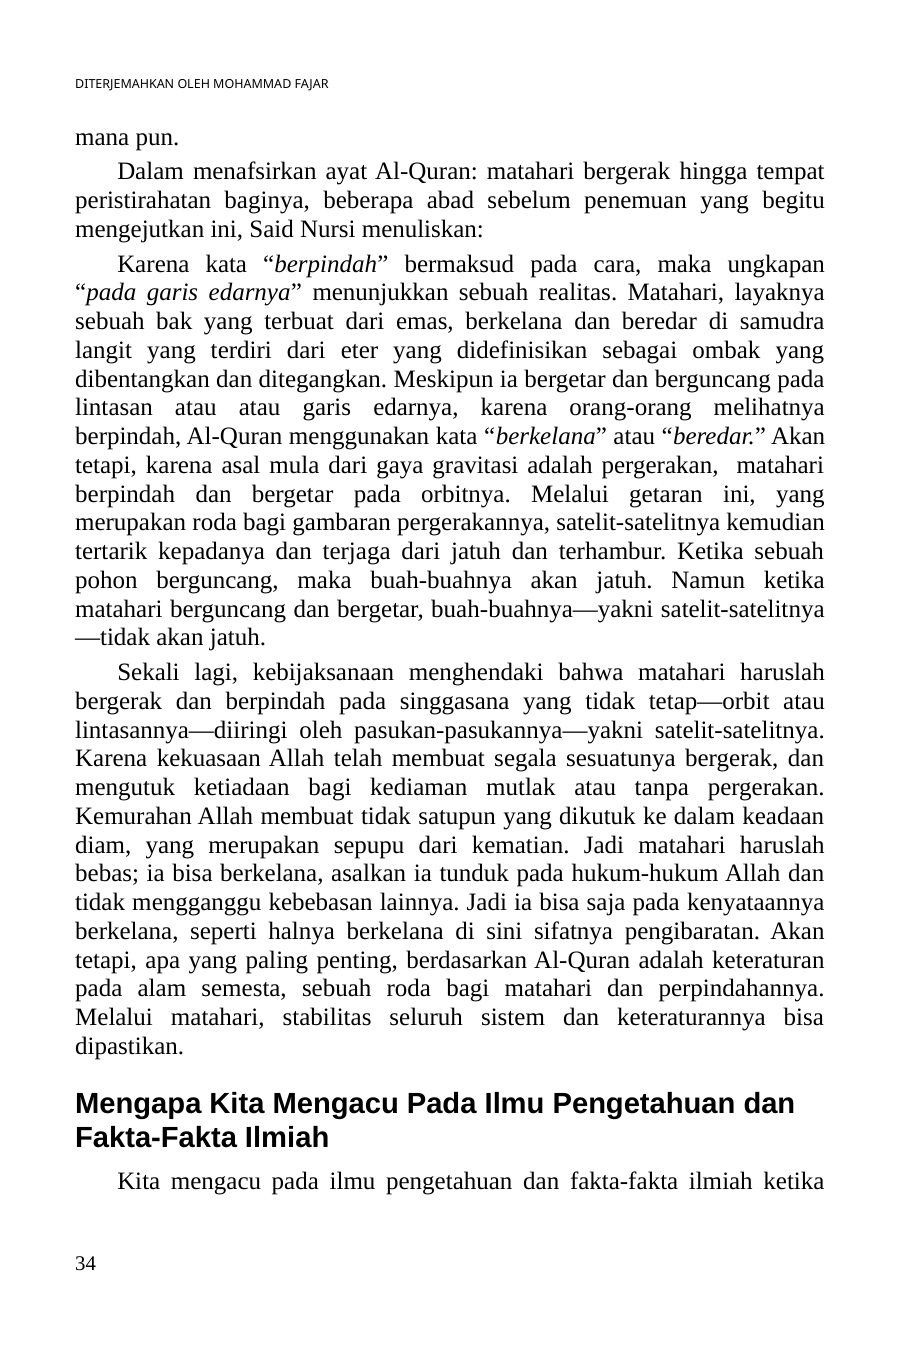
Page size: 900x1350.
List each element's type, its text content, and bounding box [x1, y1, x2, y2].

subtitle Mengapa Kita Mengacu Pada Ilmu Pengetahuan dan Fakta-Fakta Ilmiah [75, 1087, 825, 1154]
text Karena kata “berpindah” bermaksud pada cara, maka ungkapan “pada garis edarnya” menunjukkan sebuah realitas. Matahari, layaknya sebuah bak yang terbuat dari emas, berkelana dan beredar di samudra langit yang terdiri dari eter yang didefinisikan sebagai ombak yang dibentangkan dan ditegangkan. Meskipun ia bergetar dan berguncang pada lintasan atau atau garis edarnya, karena orang-orang melihatnya berpindah, Al-Quran menggunakan kata “berkelana” atau “beredar.” Akan tetapi, karena asal mula dari gaya gravitasi adalah pergerakan, matahari berpindah dan bergetar pada orbitnya. Melalui getaran ini, yang merupakan roda bagi gambaran pergerakannya, satelit-satelitnya kemudian tertarik kepadanya dan terjaga dari jatuh dan terhambur. Ketika sebuah pohon berguncang, maka buah-buahnya akan jatuh. Namun ketika matahari berguncang dan bergetar, buah-buahnya—yakni satelit-satelitnya—tidak akan jatuh. [75, 249, 825, 651]
text Dalam menafsirkan ayat Al-Quran: matahari bergerak hingga tempat peristirahatan baginya, beberapa abad sebelum penemuan yang begitu mengejutkan ini, Said Nursi menuliskan: [75, 156, 825, 243]
text Sekali lagi, kebijaksanaan menghendaki bahwa matahari haruslah bergerak dan berpindah pada singgasana yang tidak tetap—orbit atau lintasannya—diiringi oleh pasukan-pasukannya—yakni satelit-satelitnya. Karena kekuasaan Allah telah membuat segala sesuatunya bergerak, dan mengutuk ketiadaan bagi kediaman mutlak atau tanpa pergerakan. Kemurahan Allah membuat tidak satupun yang dikutuk ke dalam keadaan diam, yang merupakan sepupu dari kematian. Jadi matahari haruslah bebas; ia bisa berkelana, asalkan ia tunduk pada hukum-hukum Allah dan tidak mengganggu kebebasan lainnya. Jadi ia bisa saja pada kenyataannya berkelana, seperti halnya berkelana di sini sifatnya pengibaratan. Akan tetapi, apa yang paling penting, berdasarkan Al-Quran adalah keteraturan pada alam semesta, sebuah roda bagi matahari dan perpindahannya. Melalui matahari, stabilitas seluruh sistem dan keteraturannya bisa dipastikan. [75, 657, 825, 1060]
text Kita mengacu pada ilmu pengetahuan dan fakta-fakta ilmiah ketika [75, 1166, 825, 1195]
text mana pun. [75, 122, 825, 150]
